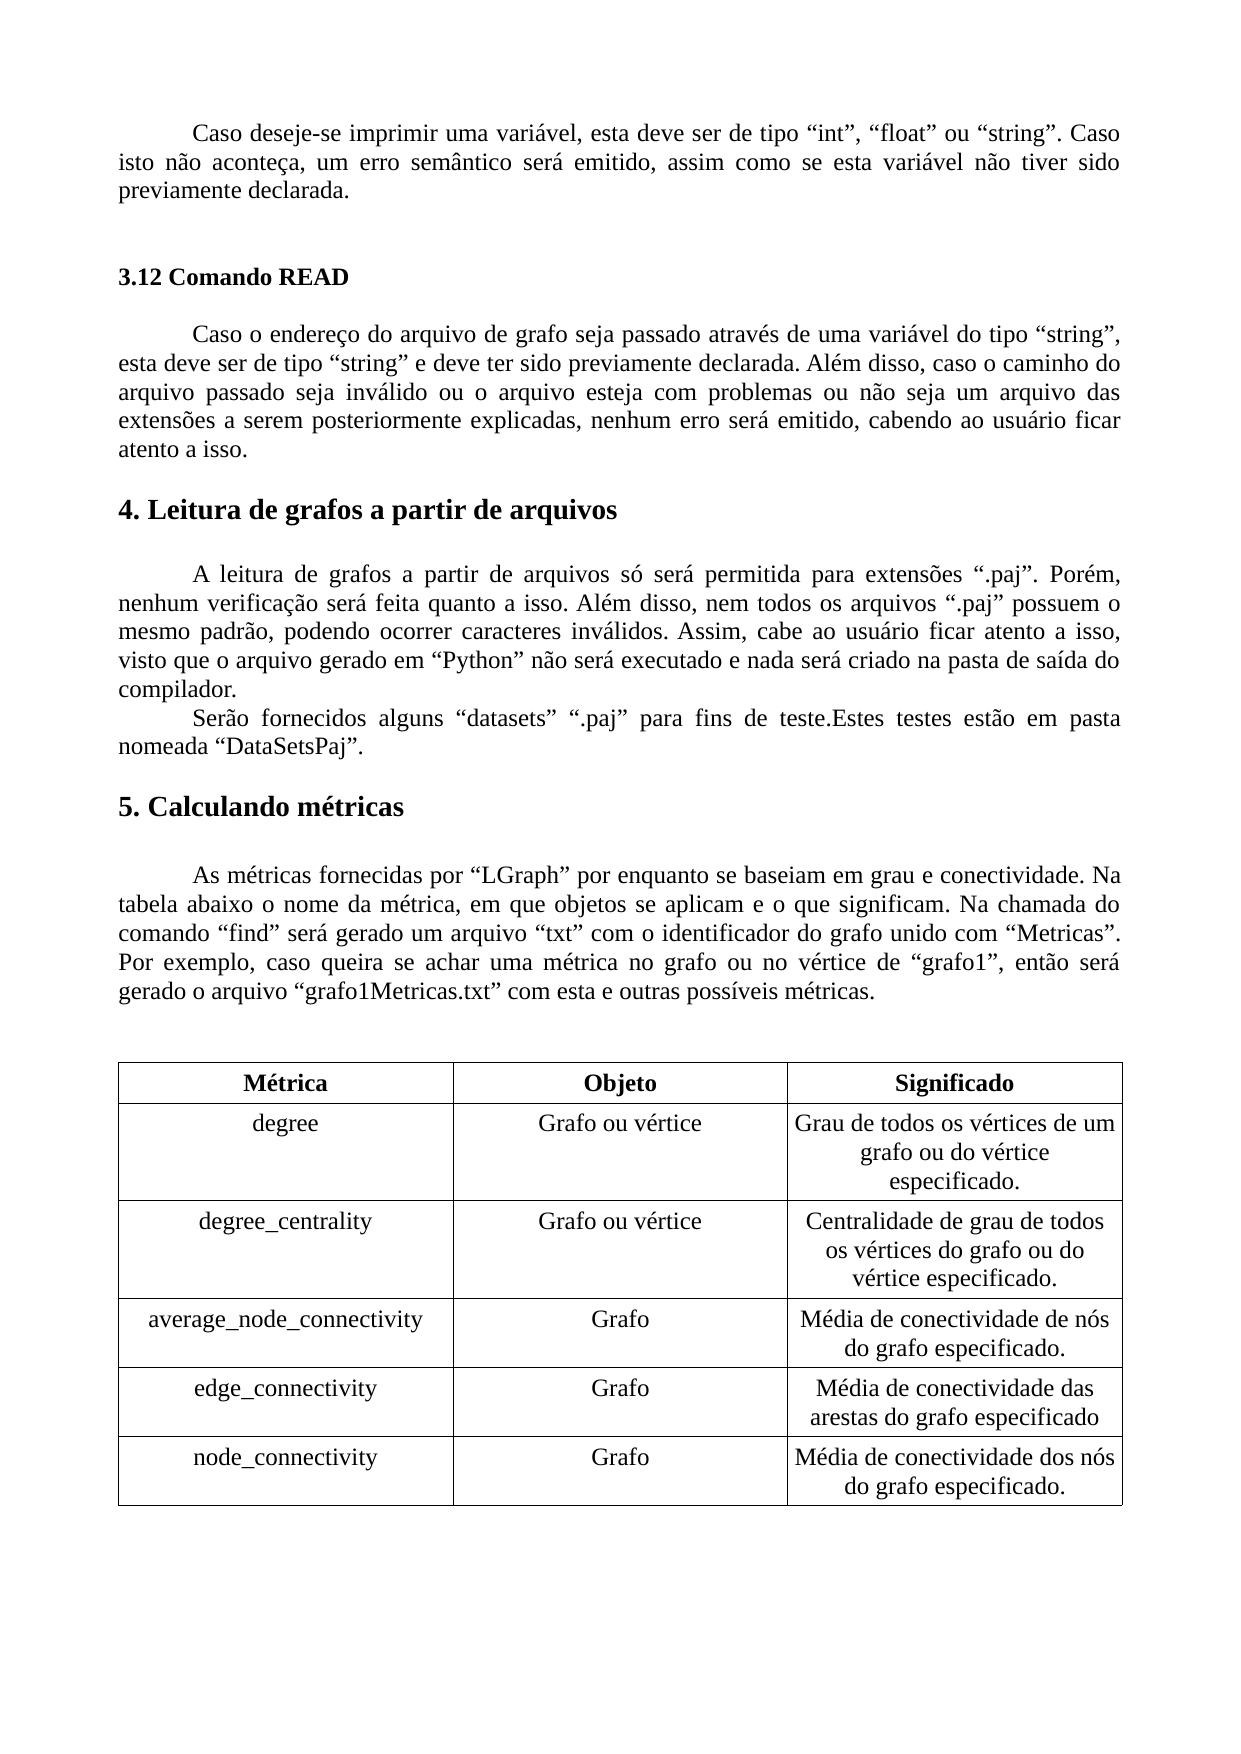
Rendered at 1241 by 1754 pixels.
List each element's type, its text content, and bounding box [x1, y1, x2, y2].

text As métricas fornecidas por “LGraph” por enquanto se baseiam em grau e conectividade. Na tabela abaixo o nome da métrica, em que objetos se aplicam e o que significam. Na chamada do comando “find” será gerado um arquivo “txt” com o identificador do grafo unido com “Metricas”. Por exemplo, caso queira se achar uma métrica no grafo ou no vértice de “grafo1”, então será gerado o arquivo “grafo1Metricas.txt” com esta e outras possíveis métricas. [118, 856, 1122, 1004]
table_cell edge_connectivity [119, 1368, 453, 1436]
table_cell node_connectivity [119, 1437, 453, 1505]
table_header Significado [788, 1063, 1122, 1102]
text Caso deseje-se imprimir uma variável, esta deve ser de tipo “int”, “float” ou “string”. Caso isto não aconteça, um erro semântico será emitido, assim como se esta variável não tiver sido previamente declarada. [118, 118, 1122, 204]
table_cell average_node_connectivity [119, 1299, 453, 1367]
text 3.12 Comando READ [118, 262, 1122, 291]
table_cell Média de conectividade dos nós do grafo especificado. [788, 1437, 1122, 1505]
table_header Métrica [119, 1063, 453, 1102]
table_cell Média de conectividade das arestas do grafo especificado [788, 1368, 1122, 1436]
table_cell Centralidade de grau de todos os vértices do grafo ou do vértice especificado. [788, 1201, 1122, 1298]
table_cell Grau de todos os vértices de um grafo ou do vértice especificado. [788, 1104, 1122, 1200]
text Caso o endereço do arquivo de grafo seja passado através de uma variável do tipo “string”, esta deve ser de tipo “string” e deve ter sido previamente declarada. Além disso, caso o caminho do arquivo passado seja inválido ou o arquivo esteja com problemas ou não seja um arquivo das extensões a serem posteriormente explicadas, nenhum erro será emitido, cabendo ao usuário ficar atento a isso. [118, 319, 1122, 463]
table_cell Grafo ou vértice [454, 1104, 787, 1200]
text Serão fornecidos alguns “datasets” “.paj” para fins de teste.Estes testes estão em pasta nomeada “DataSetsPaj”. [118, 703, 1122, 760]
table_cell Grafo [454, 1368, 787, 1436]
table_header Objeto [454, 1063, 787, 1102]
table_cell degree_centrality [119, 1201, 453, 1298]
table_cell Grafo [454, 1437, 787, 1505]
text A leitura de grafos a partir de arquivos só será permitida para extensões “.paj”. Porém, nenhum verificação será feita quanto a isso. Além disso, nem todos os arquivos “.paj” possuem o mesmo padrão, podendo ocorrer caracteres inválidos. Assim, cabe ao usuário ficar atento a isso, visto que o arquivo gerado em “Python” não será executado e nada será criado na pasta de saída do compilador. [118, 559, 1122, 703]
table_cell Grafo ou vértice [454, 1201, 787, 1298]
table_cell Média de conectividade de nós do grafo especificado. [788, 1299, 1122, 1367]
table_cell Grafo [454, 1299, 787, 1367]
table_cell degree [119, 1104, 453, 1200]
text 5. Calculando métricas [118, 789, 1122, 822]
text 4. Leitura de grafos a partir de arquivos [118, 492, 1122, 525]
